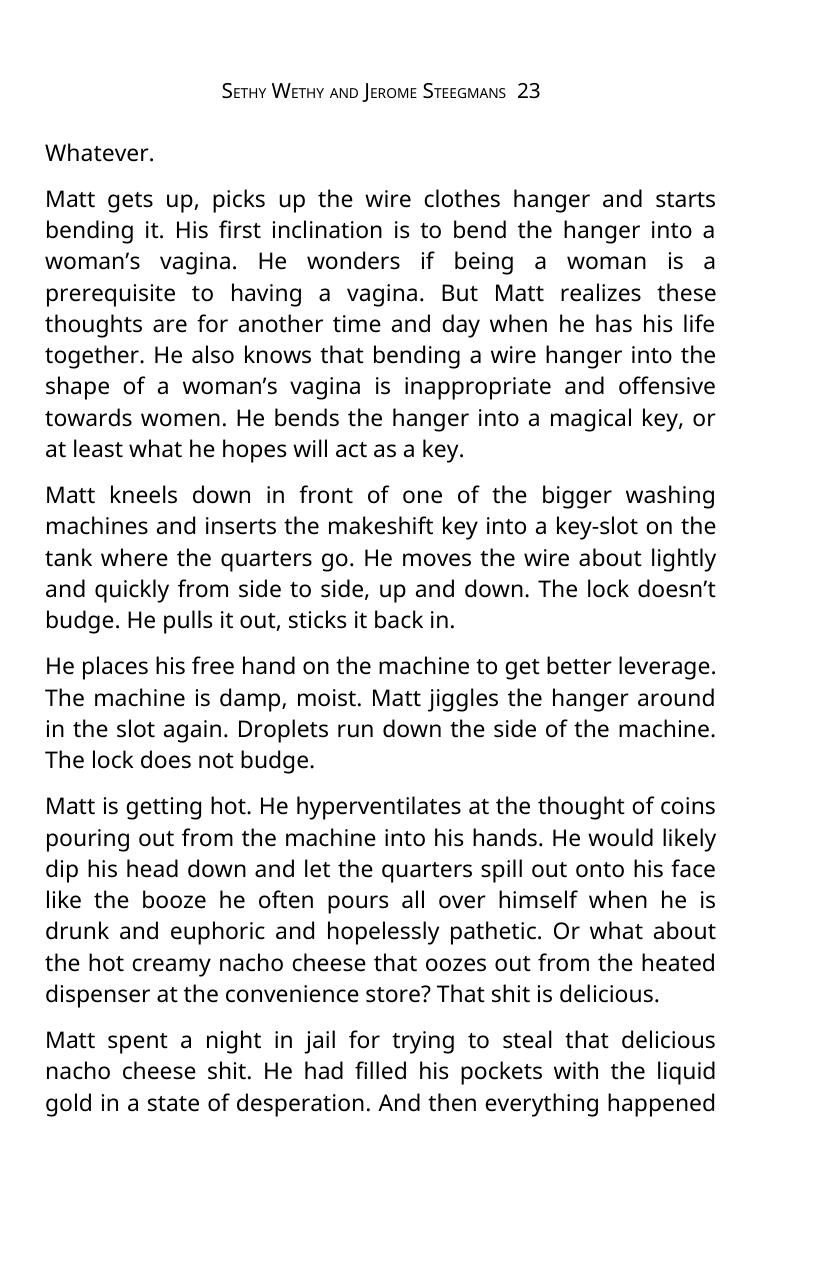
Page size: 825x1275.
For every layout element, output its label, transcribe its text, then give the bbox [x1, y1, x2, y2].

text He places his free hand on the machine to get better leverage. The machine is damp, moist. Matt jiggles the hanger around in the slot again. Droplets run down the side of the machine. The lock does not budge. [45, 650, 717, 775]
text Whatever. [45, 136, 717, 168]
text Matt is getting hot. He hyperventilates at the thought of coins pouring out from the machine into his hands. He would likely dip his head down and let the quarters spill out onto his face like the booze he often pours all over himself when he is drunk and euphoric and hopelessly pathetic. Or what about the hot creamy nacho cheese that oozes out from the heated dispenser at the convenience store? That shit is delicious. [45, 790, 717, 1009]
text Matt kneels down in front of one of the bigger washing machines and inserts the makeshift key into a key-slot on the tank where the quarters go. He moves the wire about lightly and quickly from side to side, up and down. The lock doesn’t budge. He pulls it out, sticks it back in. [45, 479, 717, 635]
text Matt gets up, picks up the wire clothes hanger and starts bending it. His first inclination is to bend the hanger into a woman’s vagina. He wonders if being a woman is a prerequisite to having a vagina. But Matt realizes these thoughts are for another time and day when he has his life together. He also knows that bending a wire hanger into the shape of a woman’s vagina is inappropriate and oﬀensive towards women. He bends the hanger into a magical key, or at least what he hopes will act as a key. [45, 183, 717, 464]
text Matt spent a night in jail for trying to steal that delicious nacho cheese shit. He had filled his pockets with the liquid gold in a state of desperation. And then everything happened [45, 1024, 717, 1118]
